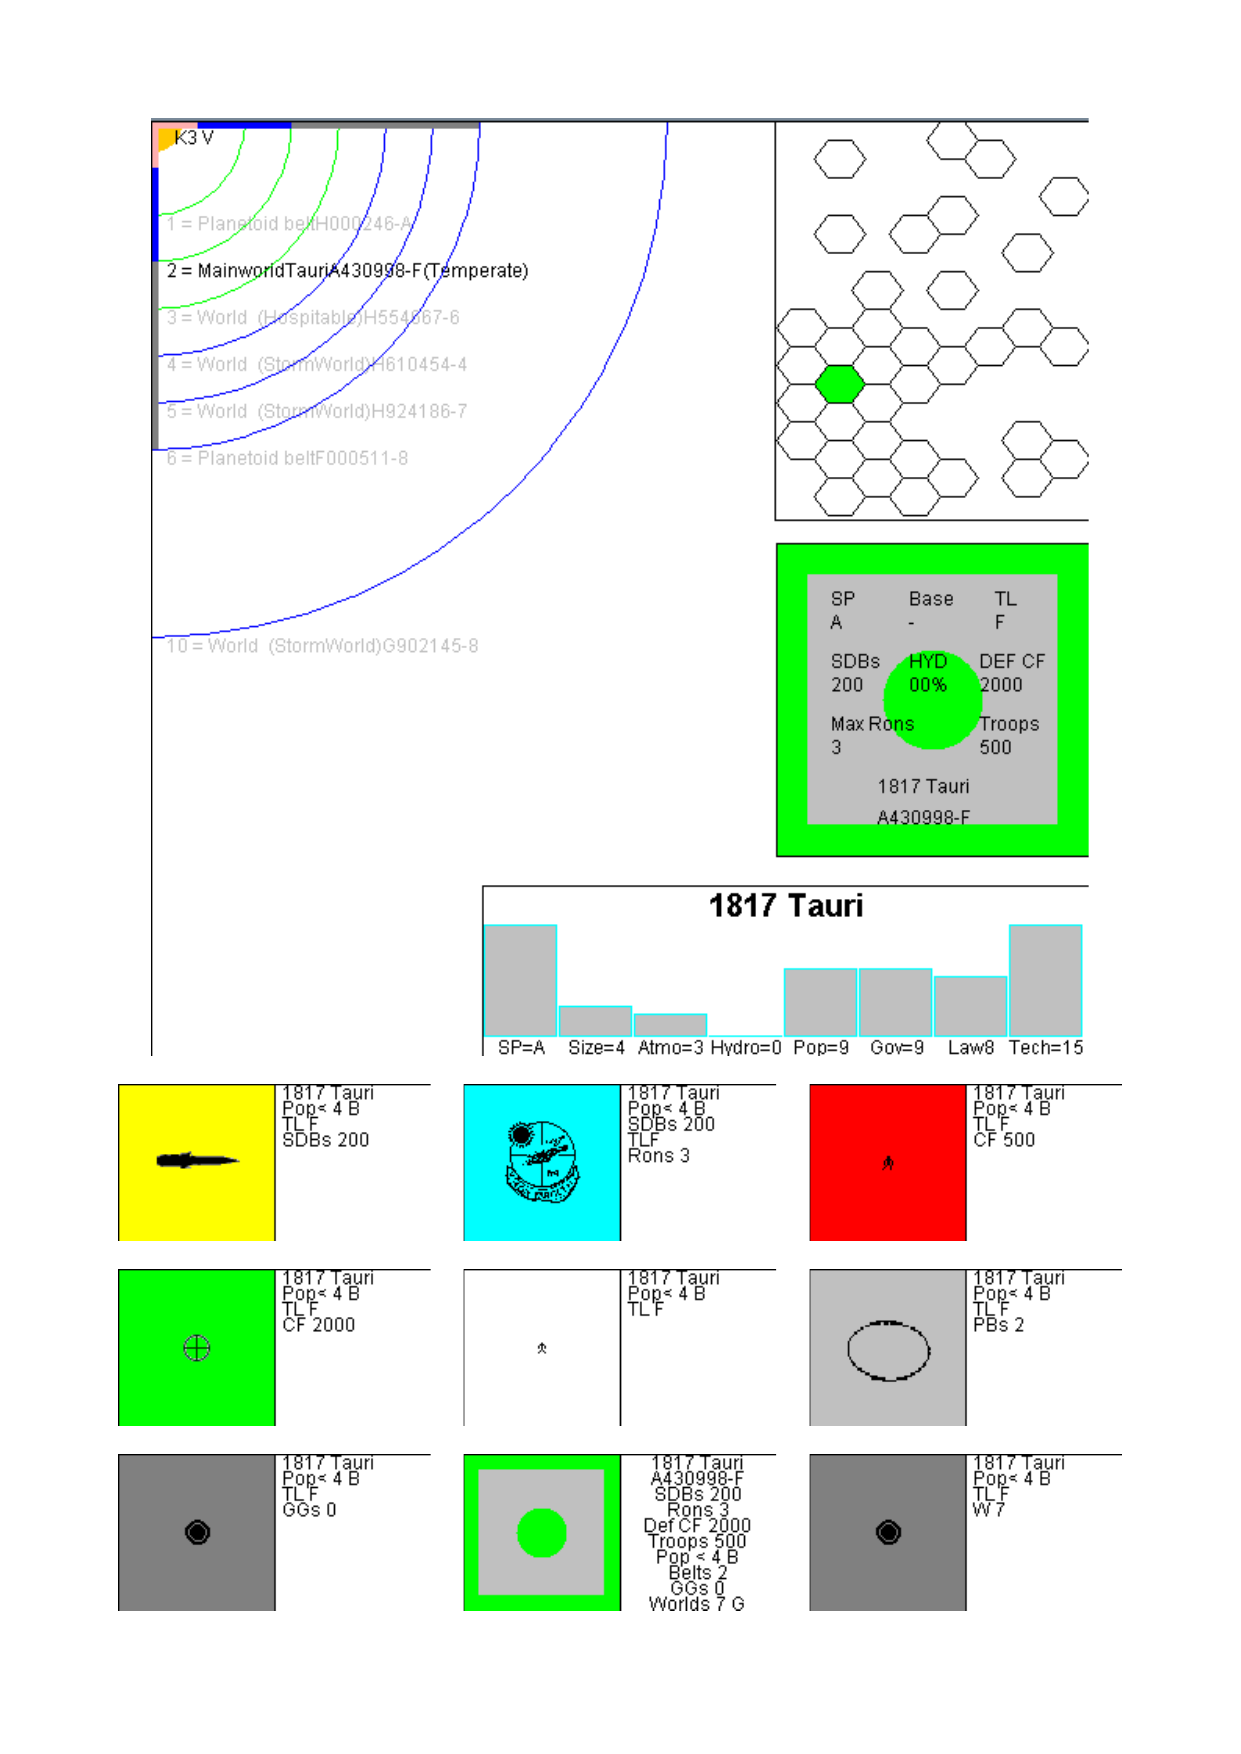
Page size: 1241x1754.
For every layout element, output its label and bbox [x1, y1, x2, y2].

picture [118, 1269, 431, 1426]
picture [118, 1454, 431, 1611]
picture [809, 1269, 1122, 1426]
picture [118, 1084, 431, 1241]
picture [151, 118, 1089, 1056]
picture [809, 1454, 1122, 1611]
picture [463, 1454, 777, 1611]
picture [809, 1084, 1122, 1241]
picture [463, 1084, 777, 1241]
picture [463, 1269, 777, 1426]
